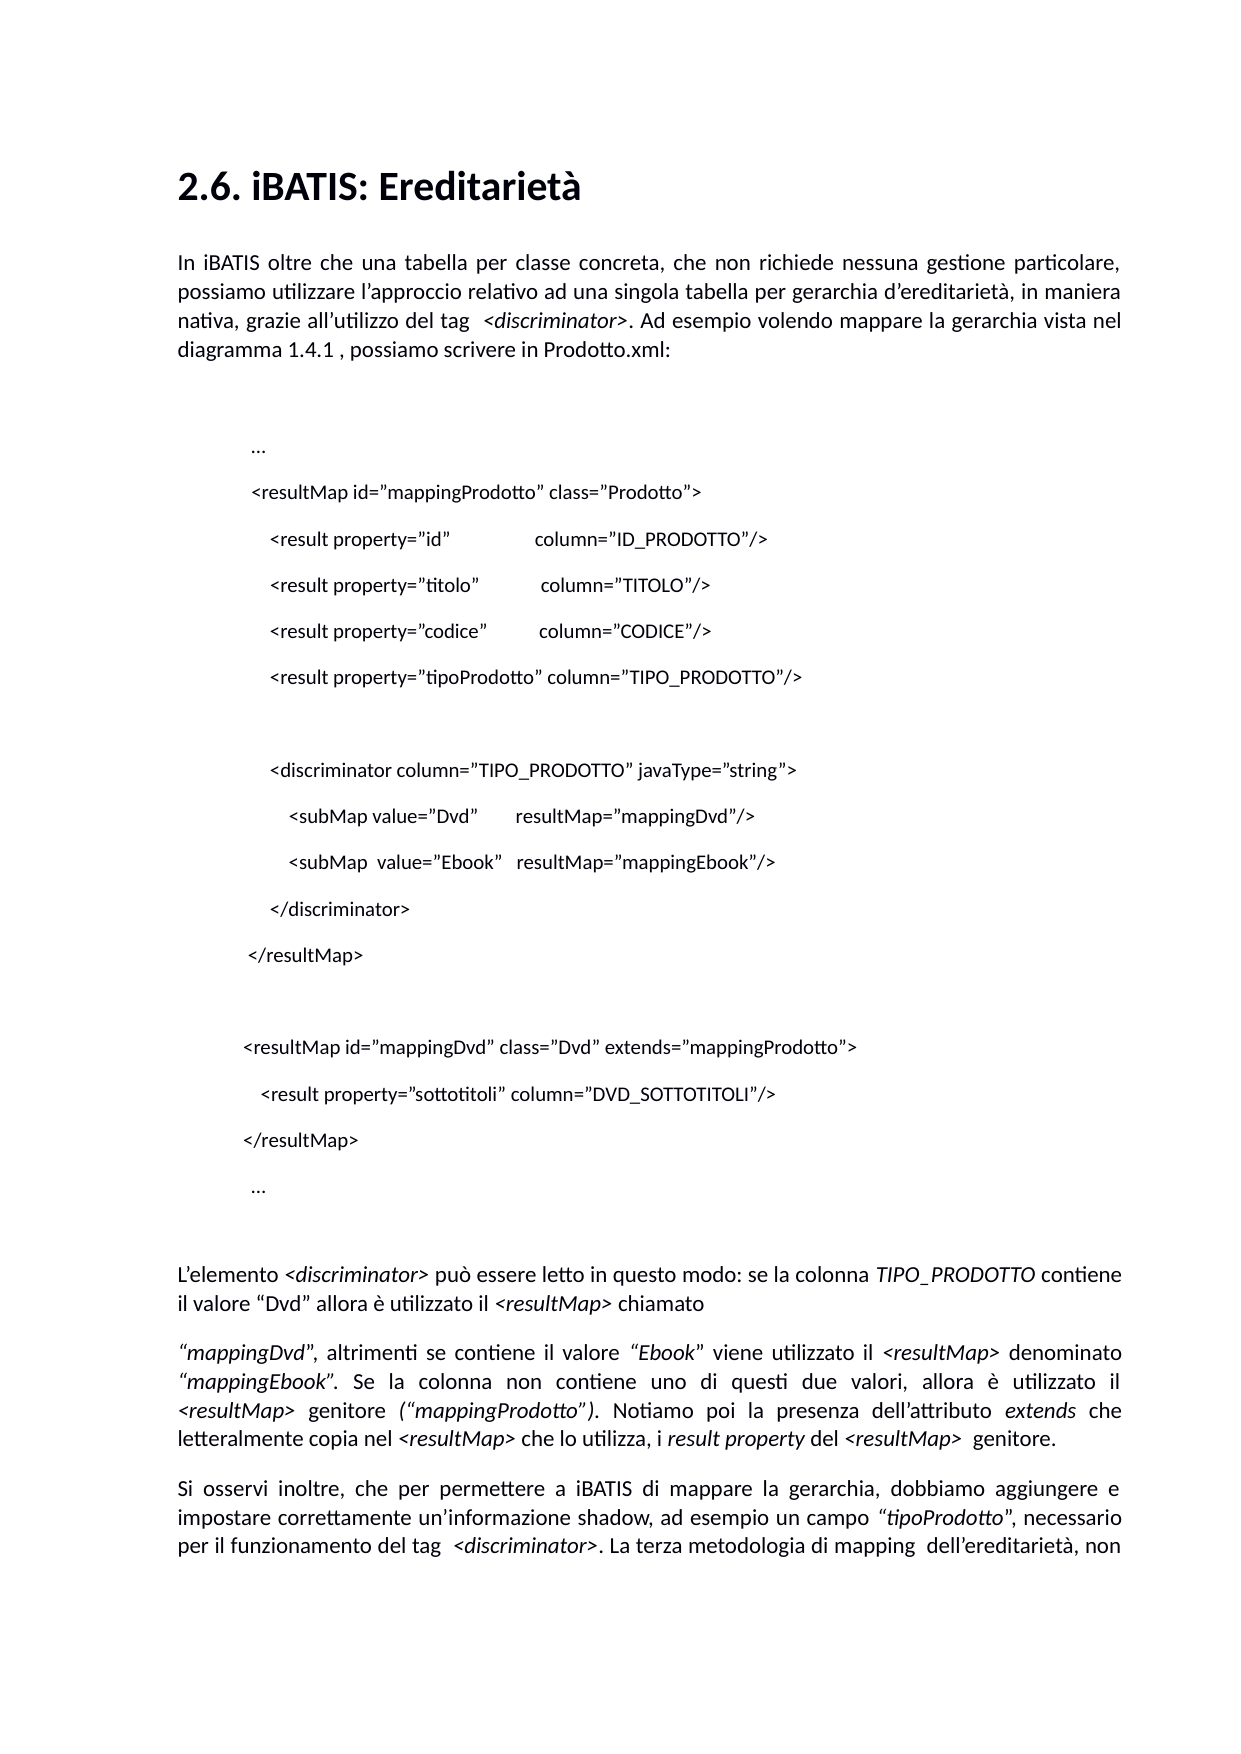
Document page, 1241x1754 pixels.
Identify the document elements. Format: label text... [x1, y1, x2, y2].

text <result property=”id” column=”ID_PRODOTTO”/> [251, 526, 1122, 551]
text <discriminator column=”TIPO_PRODOTTO” javaType=”string”> [251, 757, 1122, 782]
text L’elemento <discriminator> può essere letto in questo modo: se la colonna TIPO_PRODOTTO contiene il valore “Dvd” allora è utilizzato il <resultMap> chiamato [177, 1259, 1122, 1317]
text <result property=”titolo” column=”TITOLO”/> [251, 572, 1122, 597]
text <result property=”codice” column=”CODICE”/> [251, 618, 1122, 644]
text <resultMap id=”mappingProdotto” class=”Prodotto”> [251, 479, 1122, 505]
text <resultMap id=”mappingDvd” class=”Dvd” extends=”mappingProdotto”> [177, 1034, 1122, 1060]
text … [251, 433, 1122, 459]
text </discriminator> [251, 896, 1122, 921]
text <result property=”tipoProdotto” column=”TIPO_PRODOTTO”/> [251, 664, 1122, 690]
text </resultMap> [177, 1127, 1122, 1152]
text “mappingDvd”, altrimenti se contiene il valore “Ebook” viene utilizzato il <resultMap> denominato “mappingEbook”. Se la colonna non contiene uno di questi due valori, allora è utilizzato il <resultMap> genitore (“mappingProdotto”). Notiamo poi la presenza dell’attributo extends che letteralmente copia nel <resultMap> che lo utilizza, i result property del <resultMap> genitore. [177, 1337, 1122, 1452]
text </resultMap> [177, 942, 1122, 967]
text <result property=”sottotitoli” column=”DVD_SOTTOTITOLI”/> [251, 1081, 1122, 1106]
text <subMap value=”Ebook” resultMap=”mappingEbook”/> [251, 849, 1122, 875]
text In iBATIS oltre che una tabella per classe concreta, che non richiede nessuna gestione particolare, possiamo utilizzare l’approccio relativo ad una singola tabella per gerarchia d’ereditarietà, in maniera nativa, grazie all’utilizzo del tag <discriminator>. Ad esempio volendo mappare la gerarchia vista nel diagramma 1.4.1 , possiamo scrivere in Prodotto.xml: [177, 248, 1122, 363]
text Si osservi inoltre, che per permettere a iBATIS di mappare la gerarchia, dobbiamo aggiungere e impostare correttamente un’informazione shadow, ad esempio un campo “tipoProdotto”, necessario per il funzionamento del tag <discriminator>. La terza metodologia di mapping dell’ereditarietà, non [177, 1473, 1122, 1559]
subtitle iBATIS: Ereditarietà [177, 159, 1122, 210]
text <subMap value=”Dvd” resultMap=”mappingDvd”/> [251, 803, 1122, 829]
text … [251, 1173, 1122, 1199]
